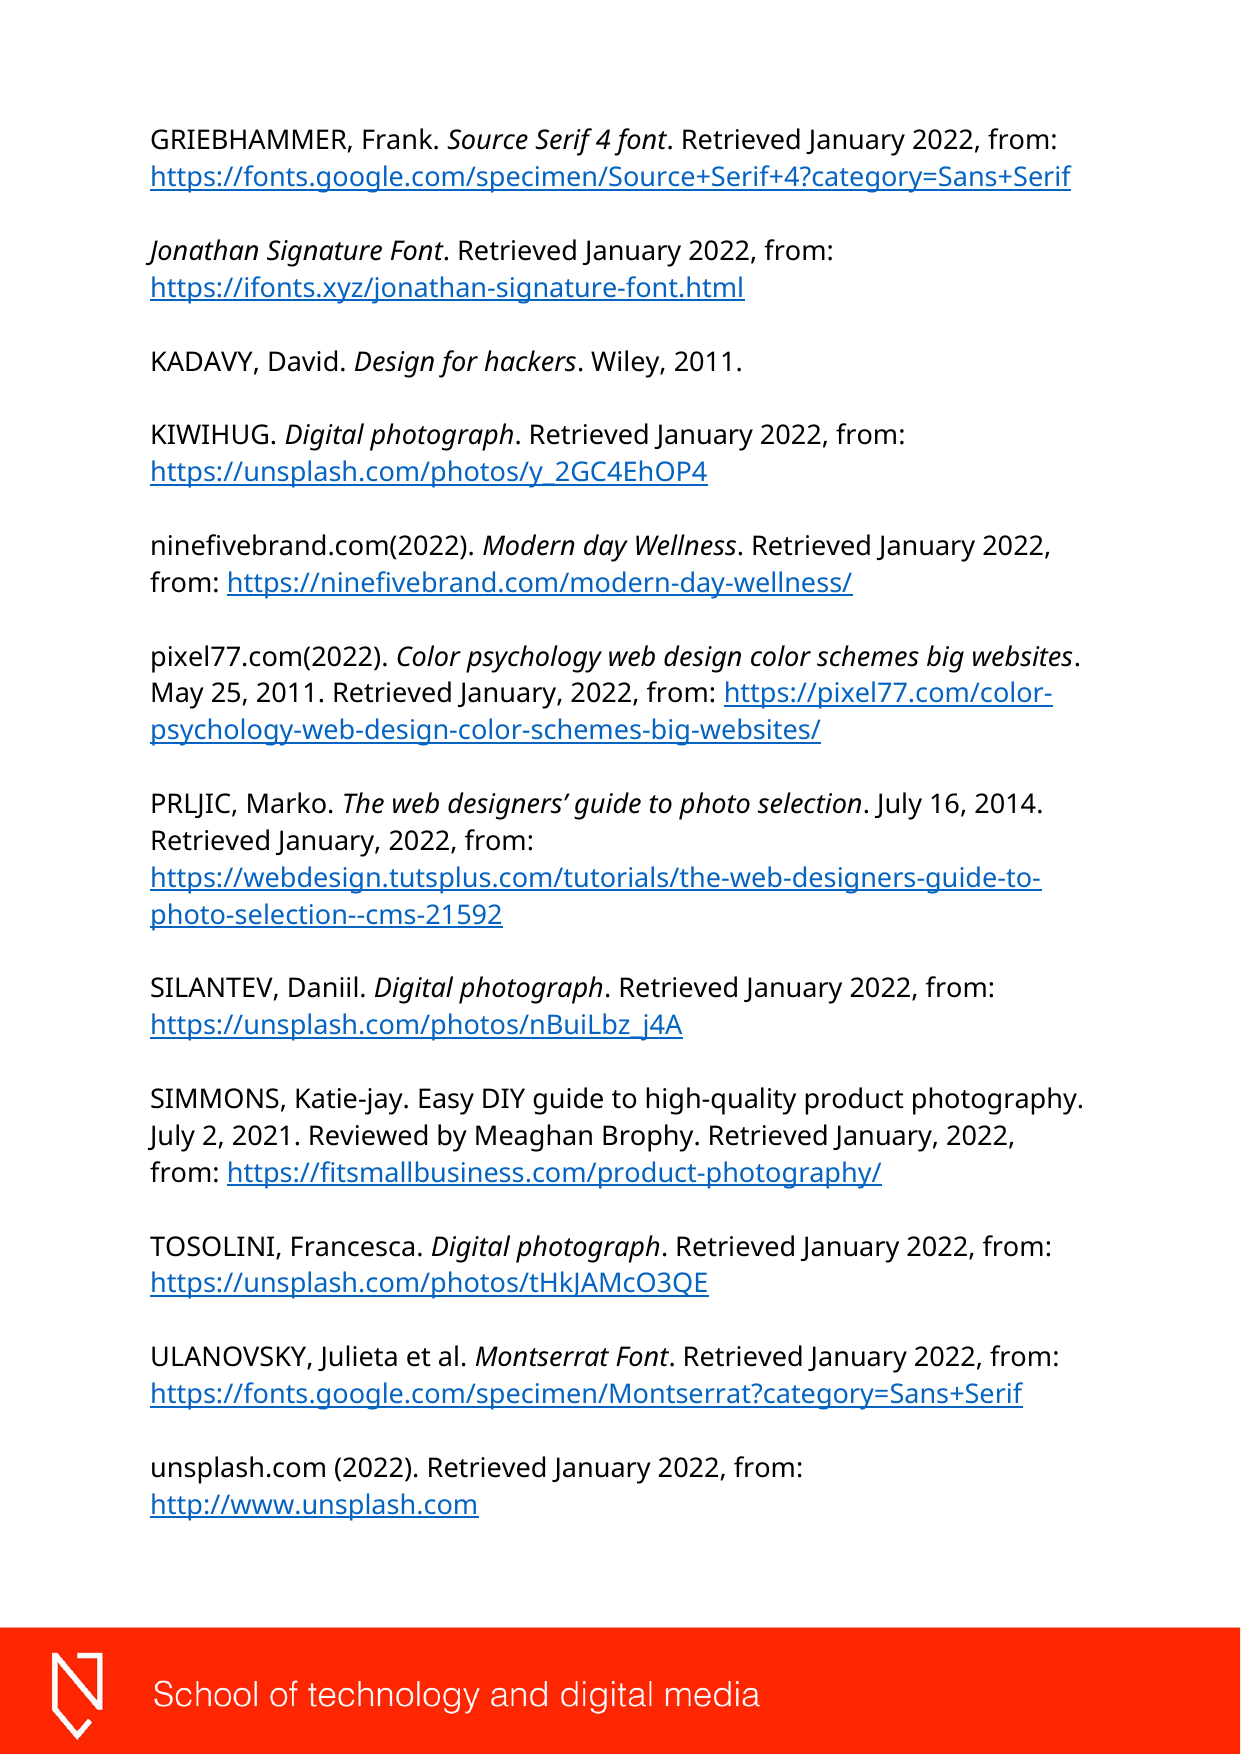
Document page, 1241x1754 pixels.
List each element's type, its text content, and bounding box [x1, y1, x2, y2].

picture [0, 1618, 1241, 1754]
text KADAVY, David. Design for hackers. Wiley, 2011. [150, 342, 1090, 379]
text PRLJIC, Marko. The web designers’ guide to photo selection. July 16, 2014. Retrieved January, 2022, from: https://webdesign.tutsplus.com/tutorials/the-web-designers-guide-to-photo-selection--cms-21592 [150, 784, 1090, 932]
text unsplash.com (2022). Retrieved January 2022, from: http://www.unsplash.com [150, 1448, 1090, 1522]
text GRIEBHAMMER, Frank. Source Serif 4 font. Retrieved January 2022, from: https://fonts.google.com/specimen/Source+Serif+4?category=Sans+Serif [150, 121, 1090, 194]
text KIWIHUG. Digital photograph. Retrieved January 2022, from: https://unsplash.com/photos/y_2GC4EhOP4 [150, 416, 1090, 489]
text SILANTEV, Daniil. Digital photograph. Retrieved January 2022, from: https://unsplash.com/photos/nBuiLbz_j4A [150, 969, 1090, 1043]
text ULANOVSKY, Julieta et al. Montserrat Font. Retrieved January 2022, from: https://fonts.google.com/specimen/Montserrat?category=Sans+Serif [150, 1338, 1090, 1411]
text SIMMONS, Katie-jay. Easy DIY guide to high-quality product photography. July 2, 2021. Reviewed by Meaghan Brophy. Retrieved January, 2022, from: https://fitsmallbusiness.com/product-photography/ [150, 1079, 1090, 1190]
text pixel77.com(2022). Color psychology web design color schemes big websites. May 25, 2011. Retrieved January, 2022, from: https://pixel77.com/color-psychology-web-design-color-schemes-big-websites/ [150, 637, 1090, 748]
text Jonathan Signature Font. Retrieved January 2022, from: https://ifonts.xyz/jonathan-signature-font.html [150, 231, 1090, 305]
text TOSOLINI, Francesca. Digital photograph. Retrieved January 2022, from: https://unsplash.com/photos/tHkJAMcO3QE [150, 1227, 1090, 1301]
text ninefivebrand.com(2022). Modern day Wellness. Retrieved January 2022, from: https://ninefivebrand.com/modern-day-wellness/ [150, 526, 1090, 600]
